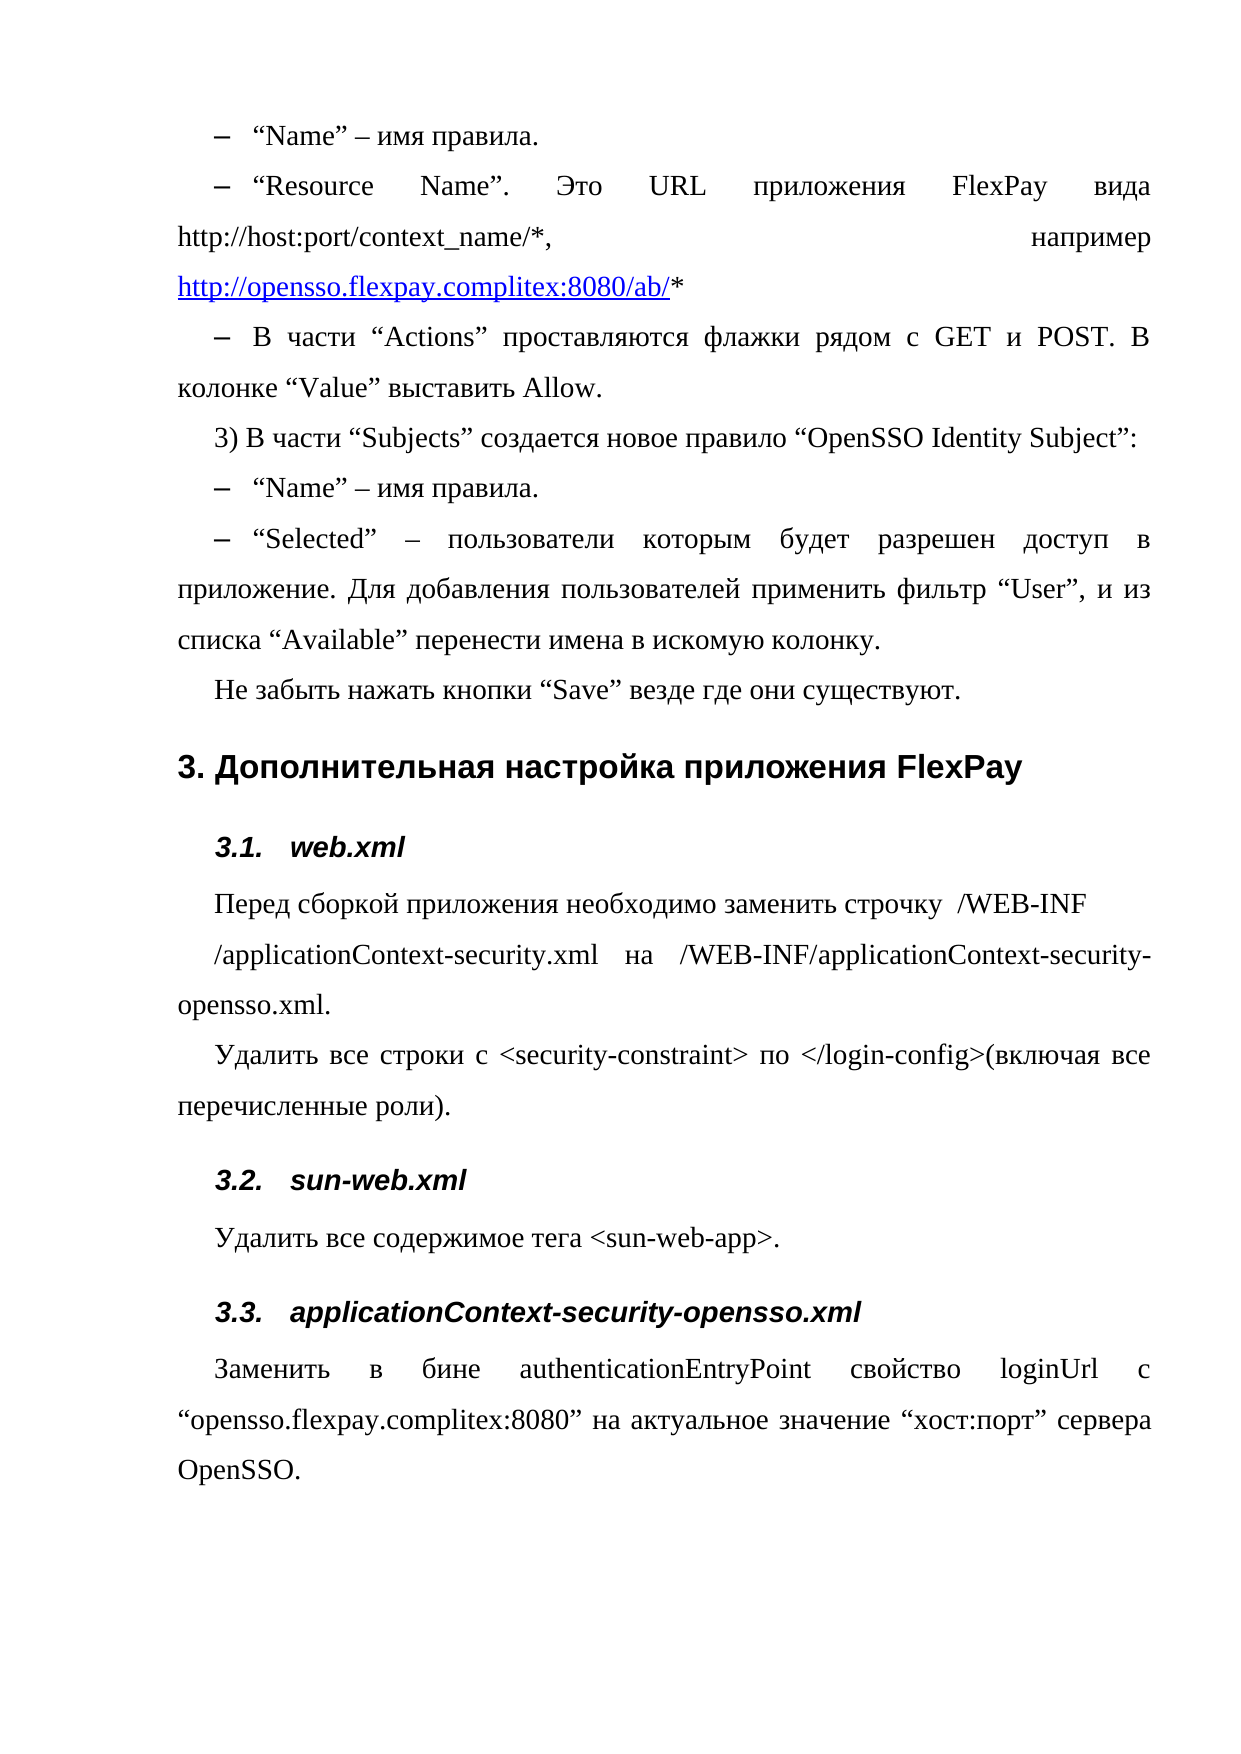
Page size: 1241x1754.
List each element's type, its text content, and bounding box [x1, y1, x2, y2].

list “Name” – имя правила. [177, 118, 1152, 152]
text Заменить в бине authenticationEntryPoint свойство loginUrl с “opensso.flexpay.complitex:8080” на актуальное значение “хост:порт” сервера OpenSSO. [177, 1352, 1152, 1486]
subtitle applicationContext-security-opensso.xml [215, 1295, 1152, 1328]
list “Resource Name”. Это URL приложения FlexPay вида http://host:port/context_name/*, например http://opensso.flexpay.complitex:8080/ab/* [177, 168, 1152, 303]
list “Name” – имя правила. [177, 471, 1152, 504]
text Удалить все содержимое тега <sun-web-app>. [177, 1220, 1152, 1253]
list “Selected” – пользователи которым будет разрешен доступ в приложение. Для добавления пользователей применить фильтр “User”, и из списка “Available” перенести имена в искомую колонку. [177, 521, 1152, 655]
subtitle sun-web.xml [215, 1163, 1152, 1197]
subtitle web.xml [215, 830, 1152, 863]
text Не забыть нажать кнопки “Save” везде где они существуют. [177, 672, 1152, 706]
subtitle Дополнительная настройка приложения FlexPay [177, 747, 1152, 786]
text Удалить все строки с <security-constraint> по </login-config>(включая все перечисленные роли). [177, 1037, 1152, 1121]
text 3) В части “Subjects” создается новое правило “OpenSSO Identity Subject”: [177, 420, 1152, 454]
text /applicationContext-security.xml на /WEB-INF/applicationContext-security-opensso.xml. [177, 937, 1152, 1021]
text Перед сборкой приложения необходимо заменить строчку /WEB-INF [177, 887, 1152, 920]
list В части “Actions” проставляются флажки рядом с GET и POST. В колонке “Value” выставить Allow. [177, 319, 1152, 403]
